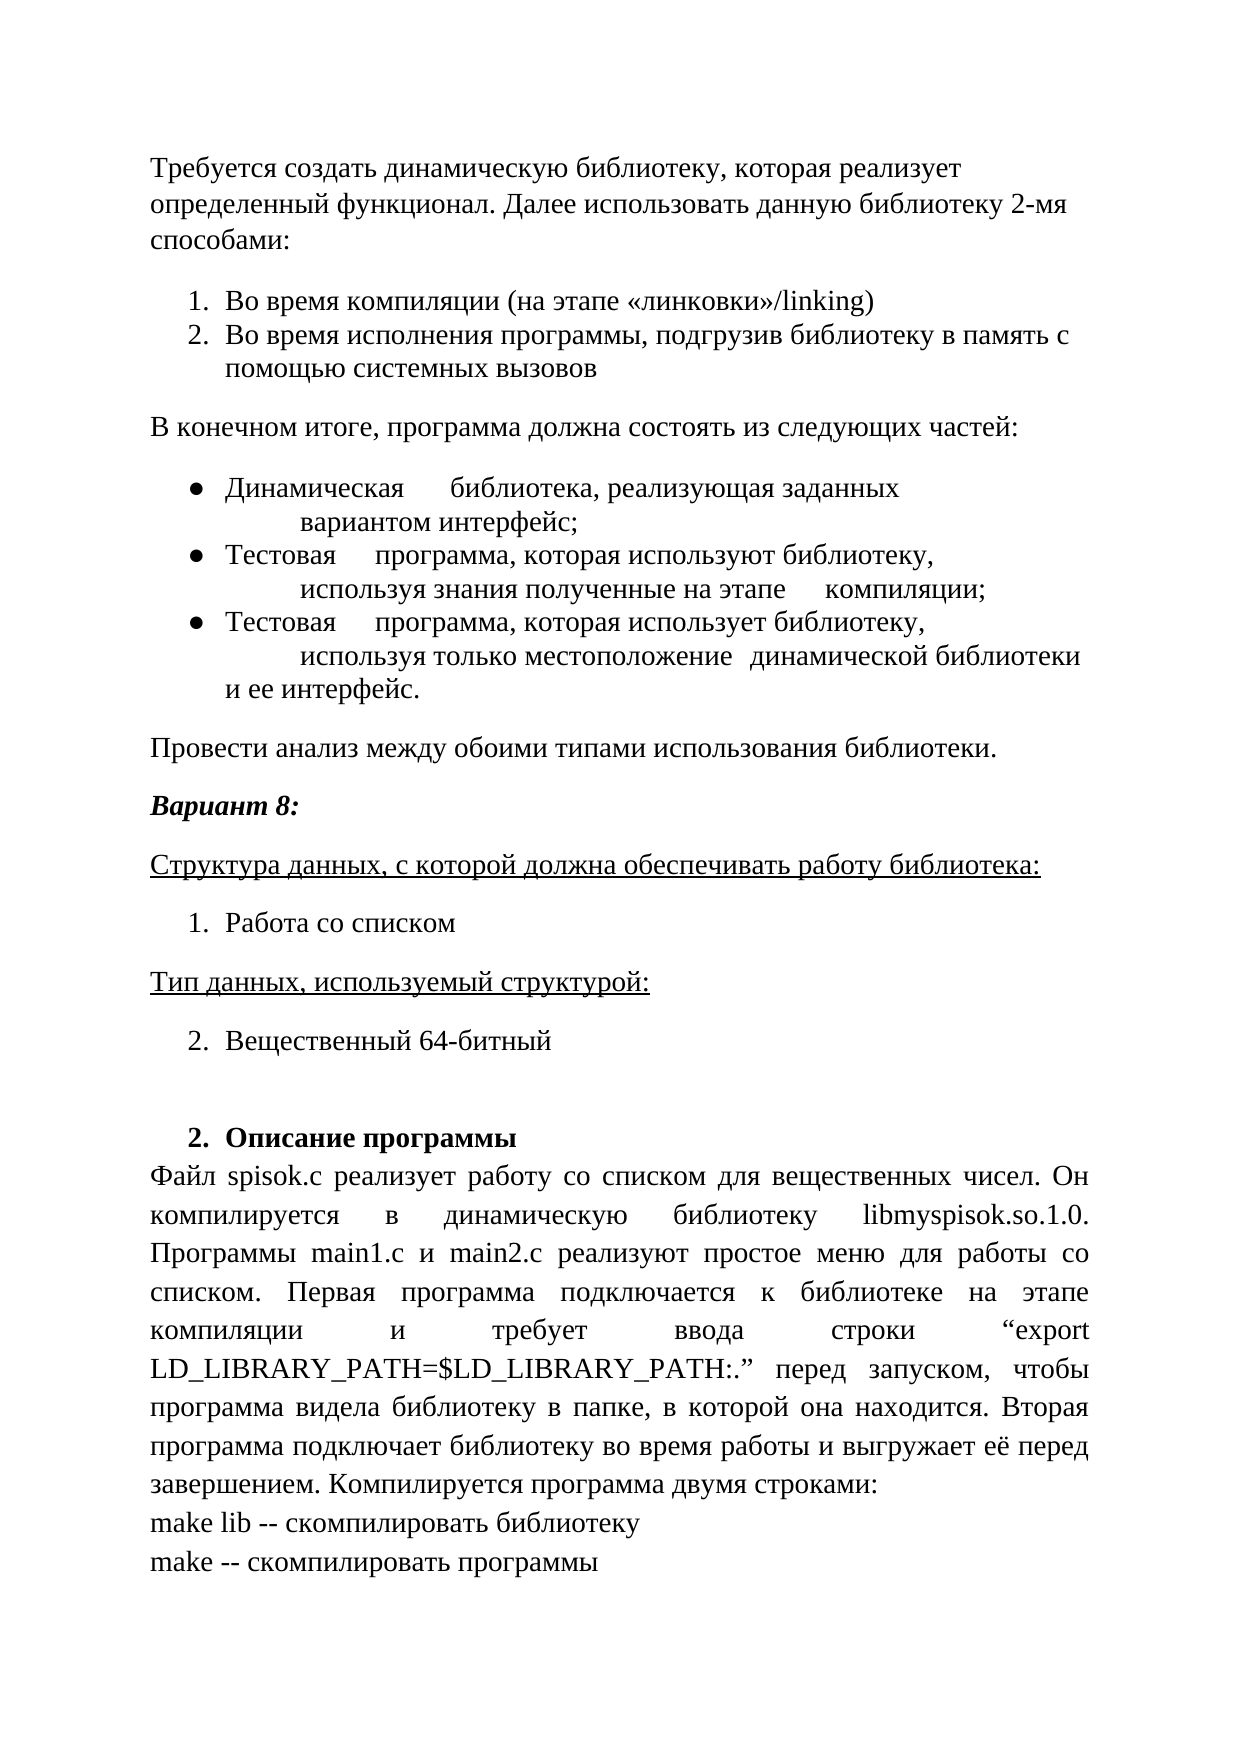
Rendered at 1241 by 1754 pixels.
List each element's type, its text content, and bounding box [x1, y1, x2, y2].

text Вариант 8: [150, 788, 1090, 822]
list Тестовая программа, которая использует библиотеку, используя только местоположение динамической библиотеки и ее интерфейс. [187, 604, 1090, 705]
text make lib -- скомпилировать библиотеку [150, 1505, 1090, 1539]
list Вещественный 64-битный [187, 1023, 1090, 1056]
text Файл spisok.c реализует работу со списком для вещественных чисел. Он компилируется в динамическую библиотеку libmyspisok.so.1.0. Программы main1.c и main2.c реализуют простое меню для работы со списком. Первая программа подключается к библиотеке на этапе компиляции и требует ввода строки “export LD_LIBRARY_PATH=$LD_LIBRARY_PATH:.” перед запуском, чтобы программа видела библиотеку в папке, в которой она находится. Вторая программа подключает библиотеку во время работы и выгружает её перед завершением. Компилируется программа двумя строками: [150, 1158, 1090, 1500]
text Структура данных, с которой должна обеспечивать работу библиотека: [150, 847, 1090, 881]
text make -- скомпилировать программы [150, 1544, 1090, 1577]
list Работа со списком [187, 906, 1090, 939]
list Во время компиляции (на этапе «линковки»/linking) [187, 283, 1090, 317]
list Описание программы [187, 1120, 1090, 1153]
list Во время исполнения программы, подгрузив библиотеку в память с помощью системных вызовов [187, 317, 1090, 384]
text Провести анализ между обоими типами использования библиотеки. [150, 730, 1090, 763]
list Динамическая библиотека, реализующая заданных вариантом интерфейс; [187, 470, 1090, 537]
text Тип данных, используемый структурой: [150, 964, 1090, 998]
text Требуется создать динамическую библиотеку, которая реализует определенный функционал. Далее использовать данную библиотеку 2-мя способами: [150, 150, 1090, 256]
text В конечном итоге, программа должна состоять из следующих частей: [150, 409, 1090, 443]
list Тестовая программа, которая используют библиотеку, используя знания полученные на этапе компиляции; [187, 537, 1090, 604]
